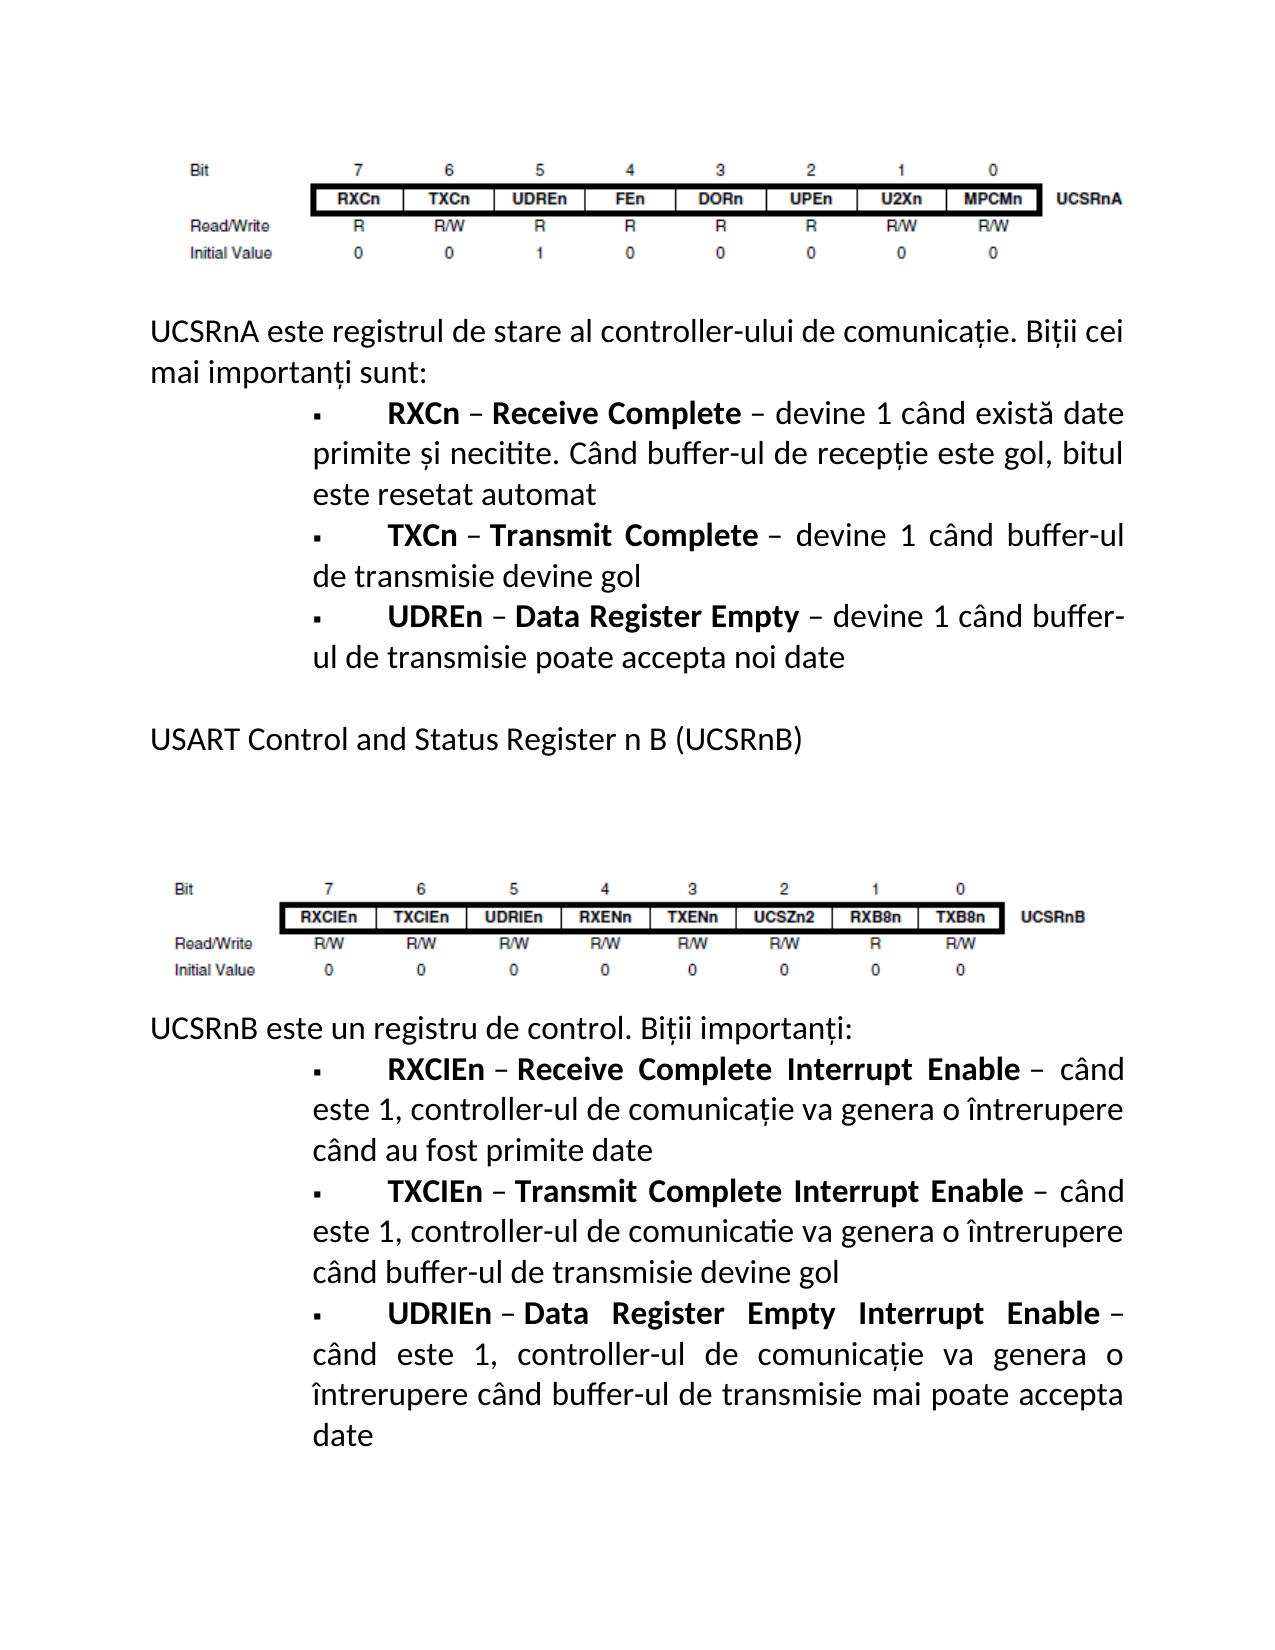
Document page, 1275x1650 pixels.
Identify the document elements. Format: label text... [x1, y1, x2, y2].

list UDREn – Data Register Empty – devine 1 când buffer-ul de transmisie poate accepta noi date [312, 595, 1125, 677]
list TXCIEn – Transmit Complete Interrupt Enable – când este 1, controller-ul de comunicatie va genera o întrerupere când buffer-ul de transmisie devine gol [312, 1170, 1125, 1292]
list RXCn – Receive Complete – devine 1 când există date primite și necitite. Când buffer-ul de recepție este gol, bitul este resetat automat [312, 392, 1125, 514]
list UDRIEn – Data Register Empty Interrupt Enable – când este 1, controller-ul de comunicație va genera o întrerupere când buffer-ul de transmisie mai poate accepta date [312, 1292, 1125, 1455]
list RXCIEn – Receive Complete Interrupt Enable – când este 1, controller-ul de comunicație va genera o întrerupere când au fost primite date [312, 1048, 1125, 1170]
text UCSRnA este registrul de stare al controller-ului de comunicație. Biții cei mai importanți sunt: [150, 310, 1125, 392]
text USART Control and Status Register n B (UCSRnB) [150, 717, 1125, 758]
list TXCn – Transmit Complete – devine 1 când buffer-ul de transmisie devine gol [312, 514, 1125, 595]
text UCSRnB este un registru de control. Biții importanți: [150, 1007, 1125, 1048]
